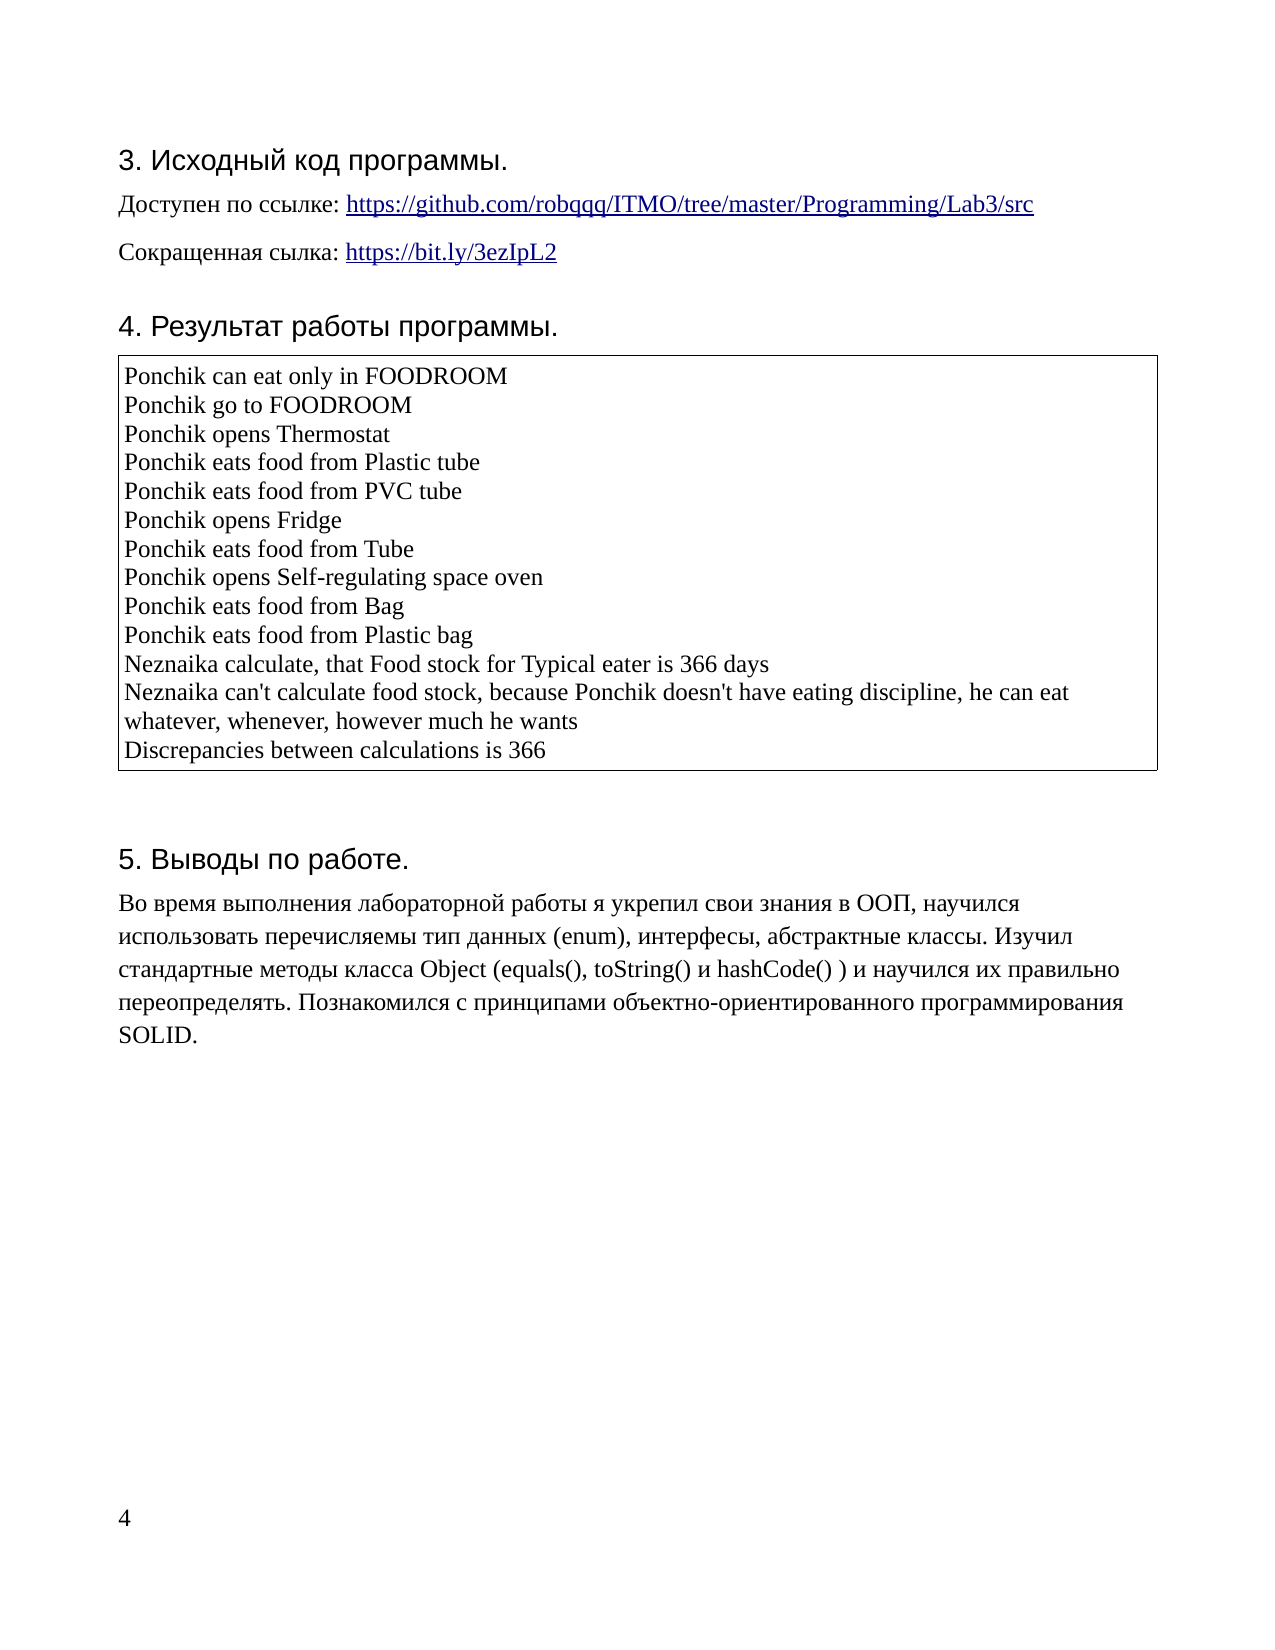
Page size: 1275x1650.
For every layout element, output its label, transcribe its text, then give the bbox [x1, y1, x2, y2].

text Сокращенная сылка: https://bit.ly/3ezIpL2 [118, 237, 1157, 266]
subtitle 3. Исходный код программы. [118, 143, 1157, 177]
subtitle 4. Результат работы программы. [118, 309, 1157, 343]
table_header Ponchik can eat only in FOODROOM Ponchik go to FOODROOM Ponchik opens Thermostat Ponchik eats food from Plastic tube Ponchik eats food from PVC tube Ponchik opens Fridge Ponchik eats food from Tube Ponchik opens Self-regulating space oven Ponchik eats food from Bag Ponchik eats food from Plastic bag Neznaika calculate, that Food stock for Typical eater is 366 days Neznaika can't calculate food stock, because Ponchik doesn't have eating discipline, he can eat whatever, whenever, however much he wants Discrepancies between calculations is 366 [119, 356, 1157, 769]
text Во время выполнения лабораторной работы я укрепил свои знания в ООП, научился использовать перечисляемы тип данных (enum), интерфесы, абстрактные классы. Изучил стандартные методы класса Object (equals(), toString() и hashCode() ) и научился их правильно переопределять. Познакомился с принципами объектно-ориентированного программирования SOLID. [118, 888, 1157, 1049]
text Доступен по ссылке: https://github.com/robqqq/ITMO/tree/master/Programming/Lab3/src [118, 189, 1157, 218]
subtitle 5. Выводы по работе. [118, 842, 1157, 876]
